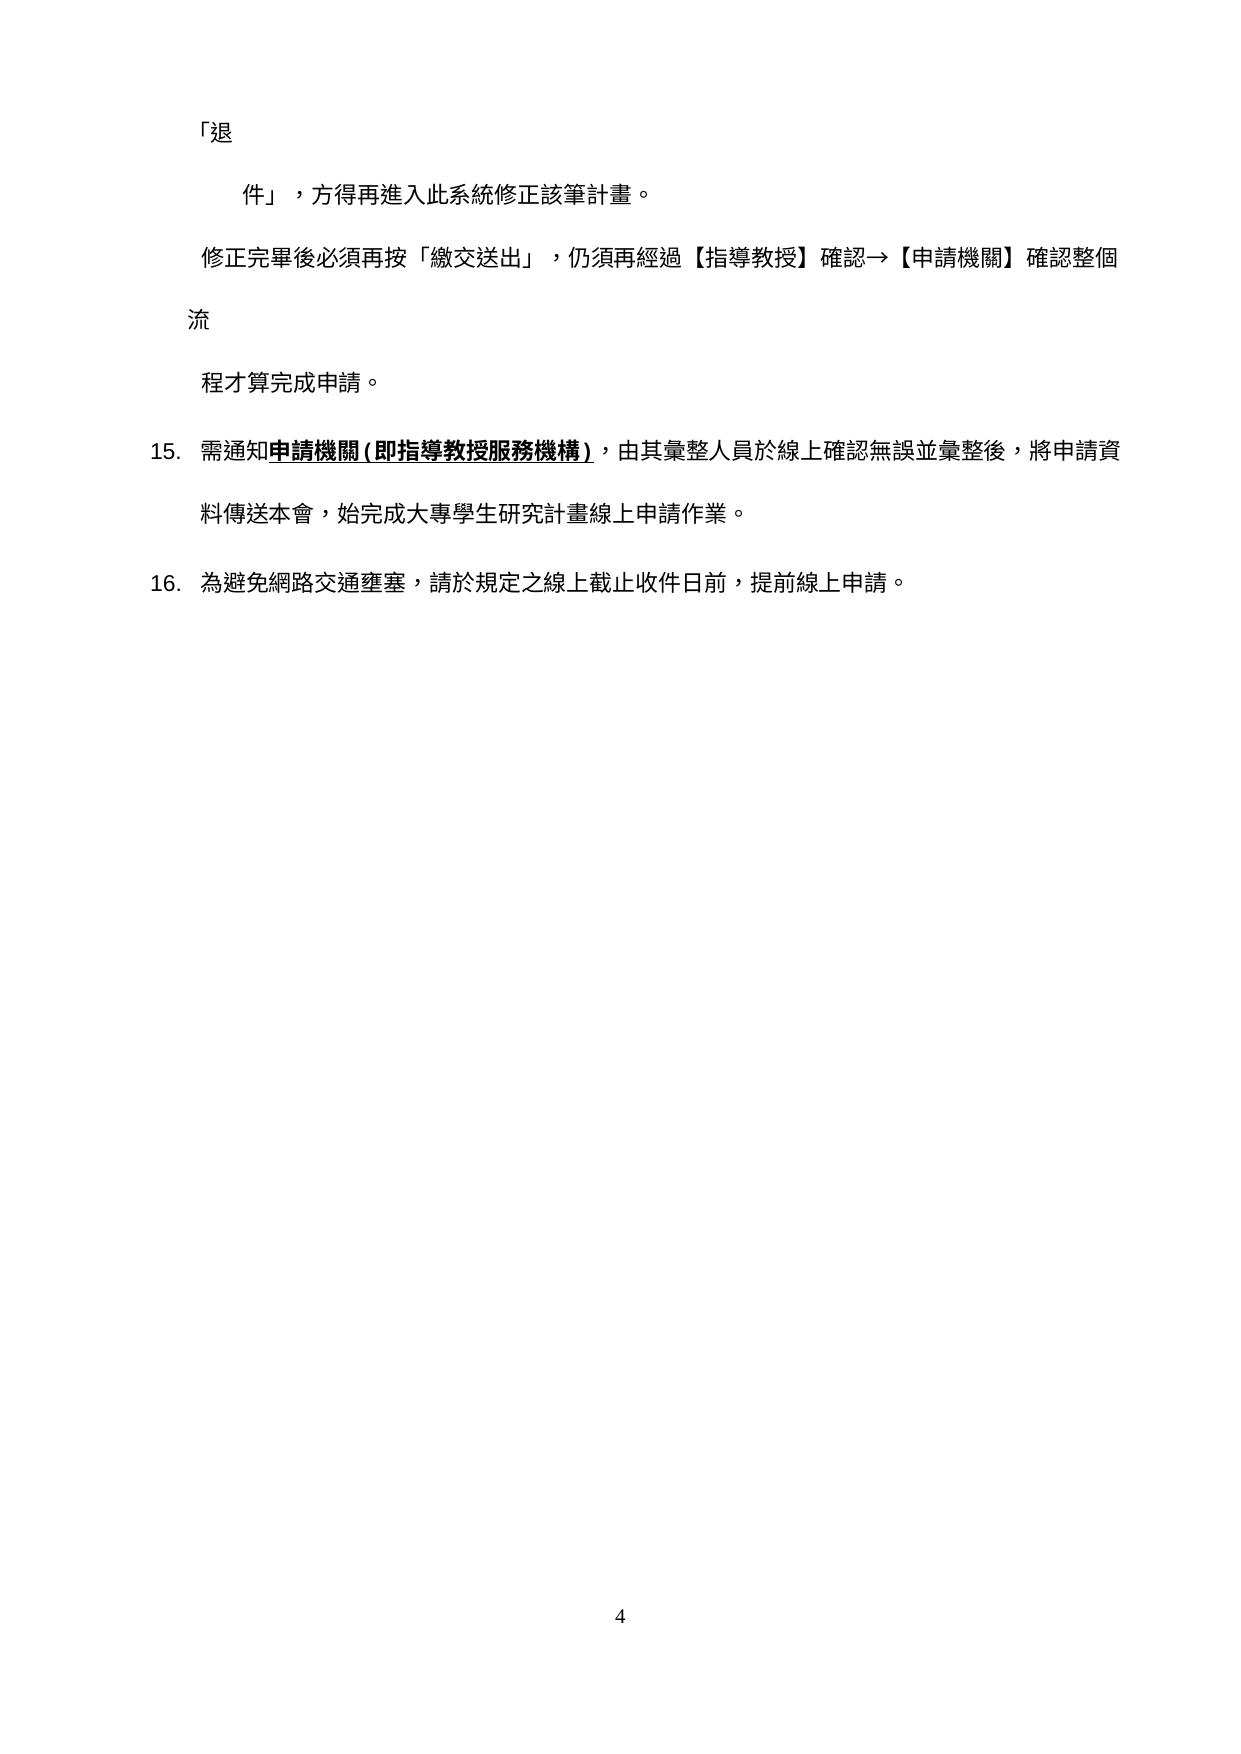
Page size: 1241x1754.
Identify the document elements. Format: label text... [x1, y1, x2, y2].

list 為避免網路交通壅塞，請於規定之線上截止收件日前，提前線上申請。 [150, 539, 1128, 602]
text 「退 [187, 89, 1128, 152]
text 件」，方得再進入此系統修正該筆計畫。 修正完畢後必須再按「繳交送出」，仍須再經過【指導教授】確認→【申請機關】確認整個流 [187, 152, 1128, 339]
text 程才算完成申請。 [187, 339, 1128, 402]
list 需通知申請機關(即指導教授服務機構)，由其彙整人員於線上確認無誤並彙整後，將申請資料傳送本會，始完成大專學生研究計畫線上申請作業。 [150, 408, 1128, 533]
